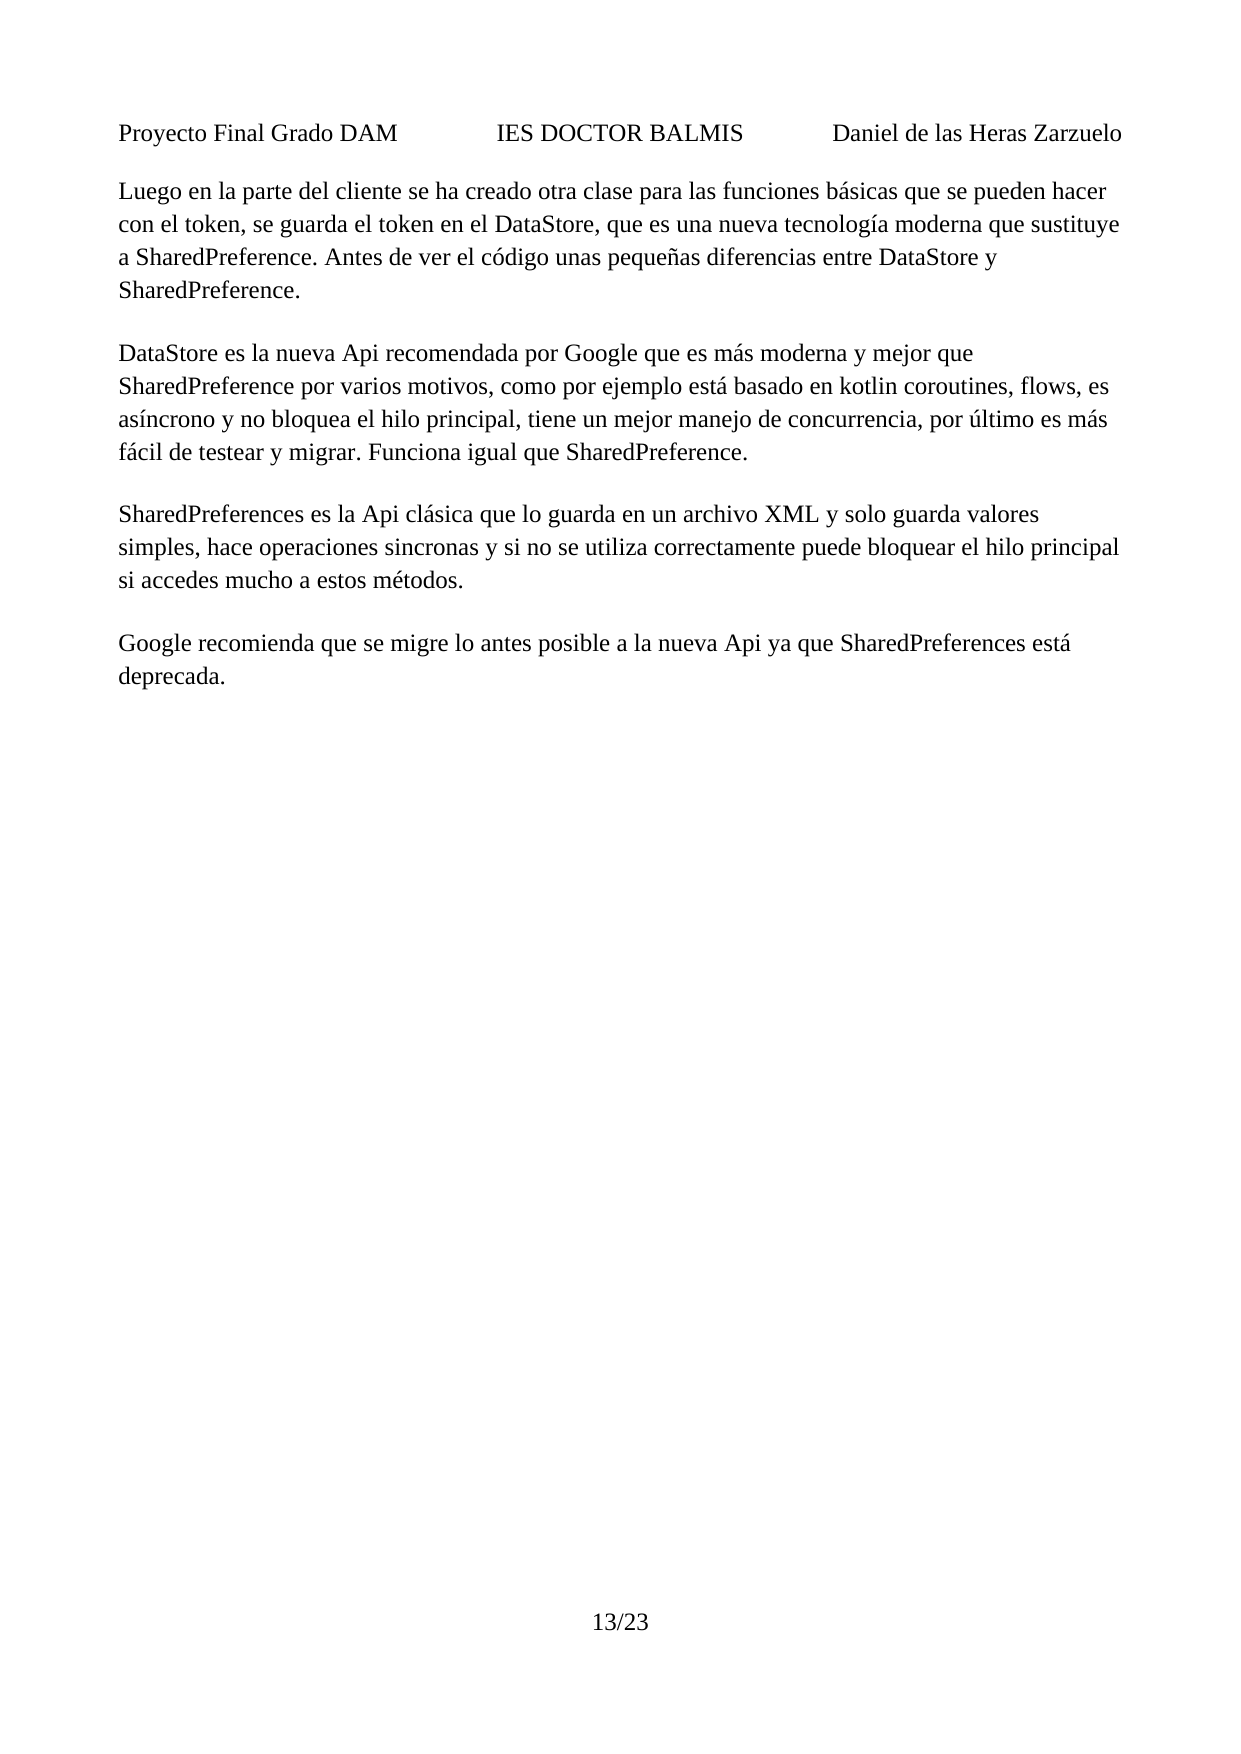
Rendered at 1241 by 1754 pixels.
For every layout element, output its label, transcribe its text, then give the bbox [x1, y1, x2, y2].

text DataStore es la nueva Api recomendada por Google que es más moderna y mejor que SharedPreference por varios motivos, como por ejemplo está basado en kotlin coroutines, flows, es asíncrono y no bloquea el hilo principal, tiene un mejor manejo de concurrencia, por último es más fácil de testear y migrar. Funciona igual que SharedPreference. [118, 338, 1122, 466]
text Google recomienda que se migre lo antes posible a la nueva Api ya que SharedPreferences está deprecada. [118, 628, 1122, 690]
text Luego en la parte del cliente se ha creado otra clase para las funciones básicas que se pueden hacer con el token, se guarda el token en el DataStore, que es una nueva tecnología moderna que sustituye a SharedPreference. Antes de ver el código unas pequeñas diferencias entre DataStore y SharedPreference. [118, 176, 1122, 304]
text SharedPreferences es la Api clásica que lo guarda en un archivo XML y solo guarda valores simples, hace operaciones sincronas y si no se utiliza correctamente puede bloquear el hilo principal si accedes mucho a estos métodos. [118, 499, 1122, 594]
